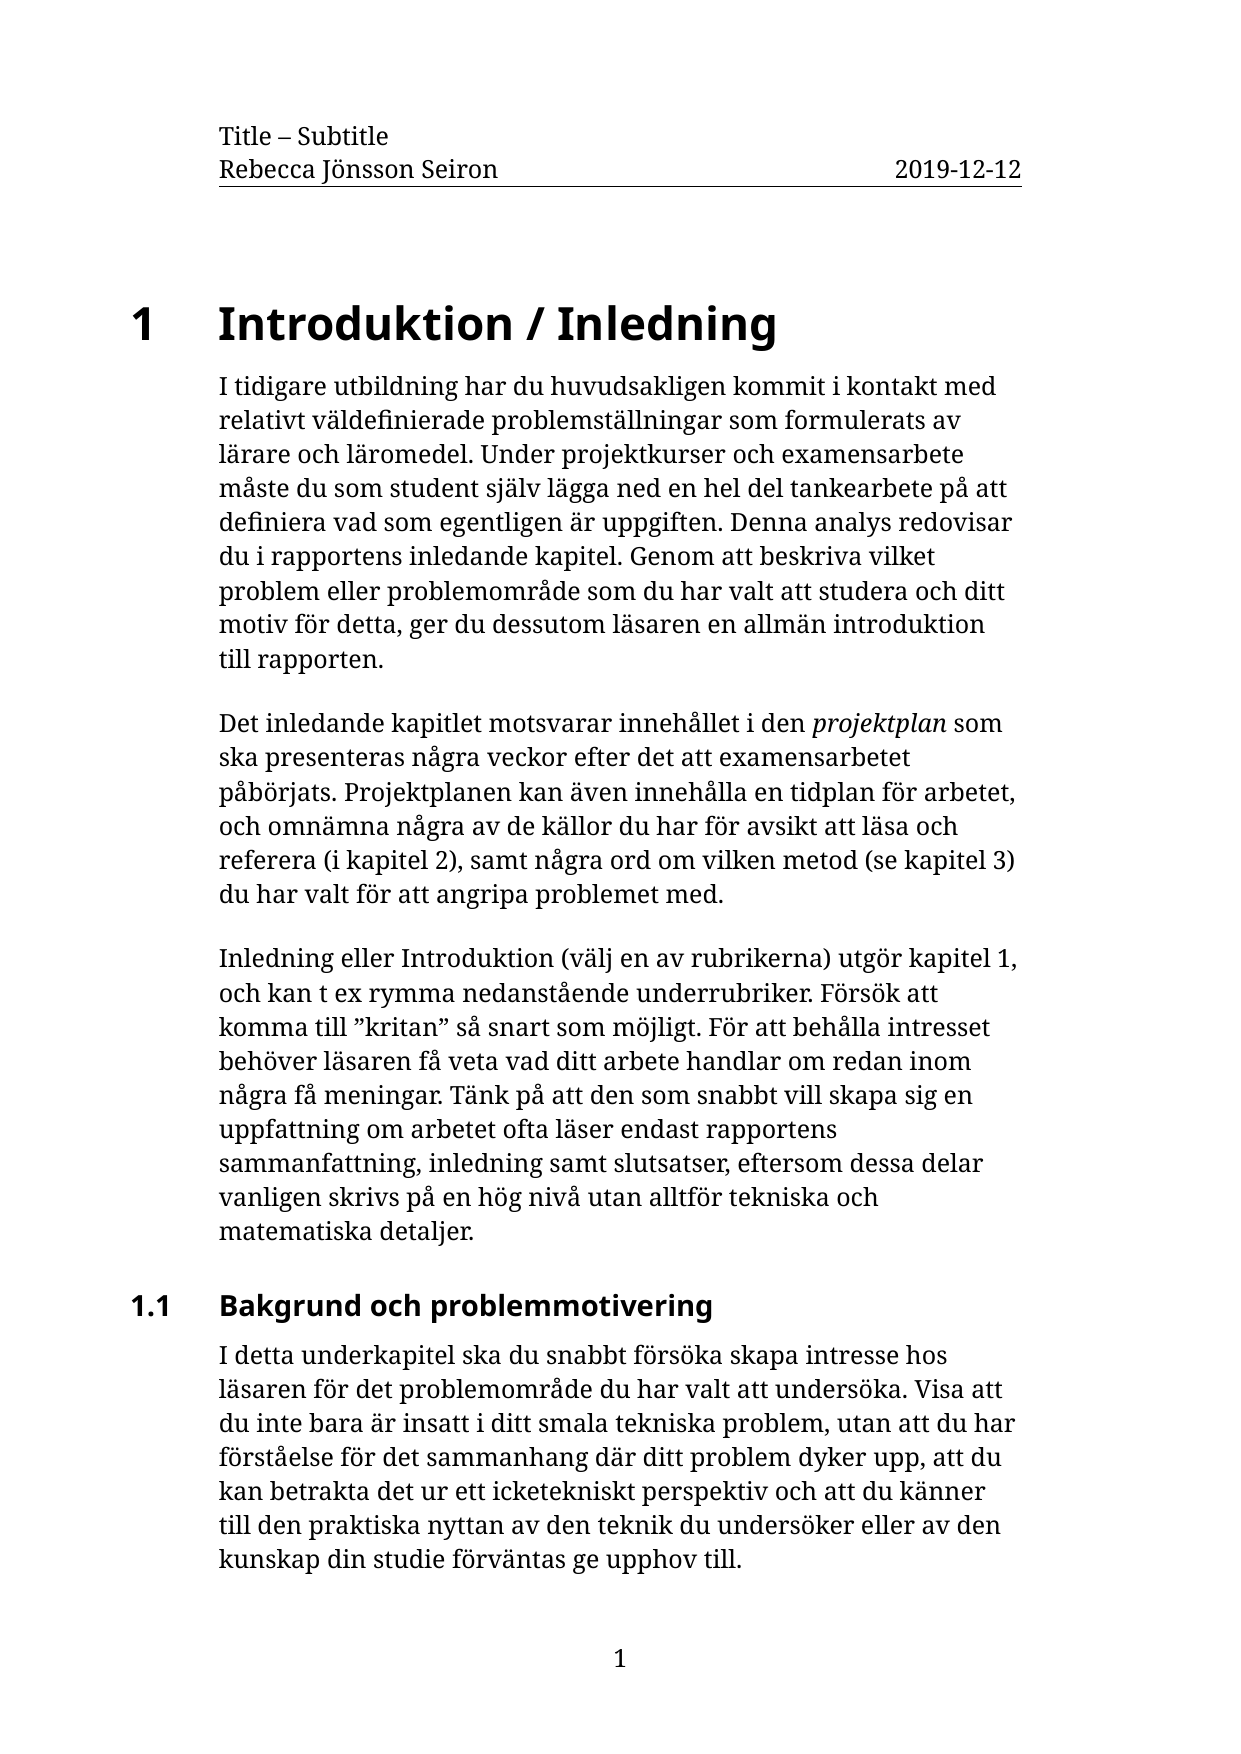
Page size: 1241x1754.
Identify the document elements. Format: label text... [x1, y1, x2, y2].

text I detta underkapitel ska du snabbt försöka skapa intresse hos läsaren för det problemområde du har valt att undersöka. Visa att du inte bara är insatt i ditt smala tekniska problem, utan att du har förståelse för det sammanhang där ditt problem dyker upp, att du kan betrakta det ur ett icketekniskt perspektiv och att du känner till den praktiska nyttan av den teknik du undersöker eller av den kunskap din studie förväntas ge upphov till. [218, 1338, 1022, 1576]
subtitle Introduktion / Inledning [130, 291, 1022, 353]
subtitle Bakgrund och problemmotivering [130, 1285, 1022, 1324]
text Inledning eller Introduktion (välj en av rubrikerna) utgör kapitel 1, och kan t ex rymma nedanstående underrubriker. Försök att komma till ”kritan” så snart som möjligt. För att behålla intresset behöver läsaren få veta vad ditt arbete handlar om redan inom några få meningar. Tänk på att den som snabbt vill skapa sig en uppfattning om arbetet ofta läser endast rapportens sammanfattning, inledning samt slutsatser, eftersom dessa delar vanligen skrivs på en hög nivå utan alltför tekniska och matematiska detaljer. [218, 941, 1022, 1248]
text Det inledande kapitlet motsvarar innehållet i den projektplan som ska presenteras några veckor efter det att examensarbetet påbörjats. Projektplanen kan även innehålla en tidplan för arbetet, och omnämna några av de källor du har för avsikt att läsa och referera (i kapitel 2), samt några ord om vilken metod (se kapitel 3) du har valt för att angripa problemet med. [218, 706, 1022, 910]
text I tidigare utbildning har du huvudsakligen kommit i kontakt med relativt väldefinierade problemställningar som formulerats av lärare och läromedel. Under projektkurser och examensarbete måste du som student själv lägga ned en hel del tankearbete på att definiera vad som egentligen är uppgiften. Denna analys redovisar du i rapportens inledande kapitel. Genom att beskriva vilket problem eller problemområde som du har valt att studera och ditt motiv för detta, ger du dessutom läsaren en allmän introduktion till rapporten. [218, 369, 1022, 675]
